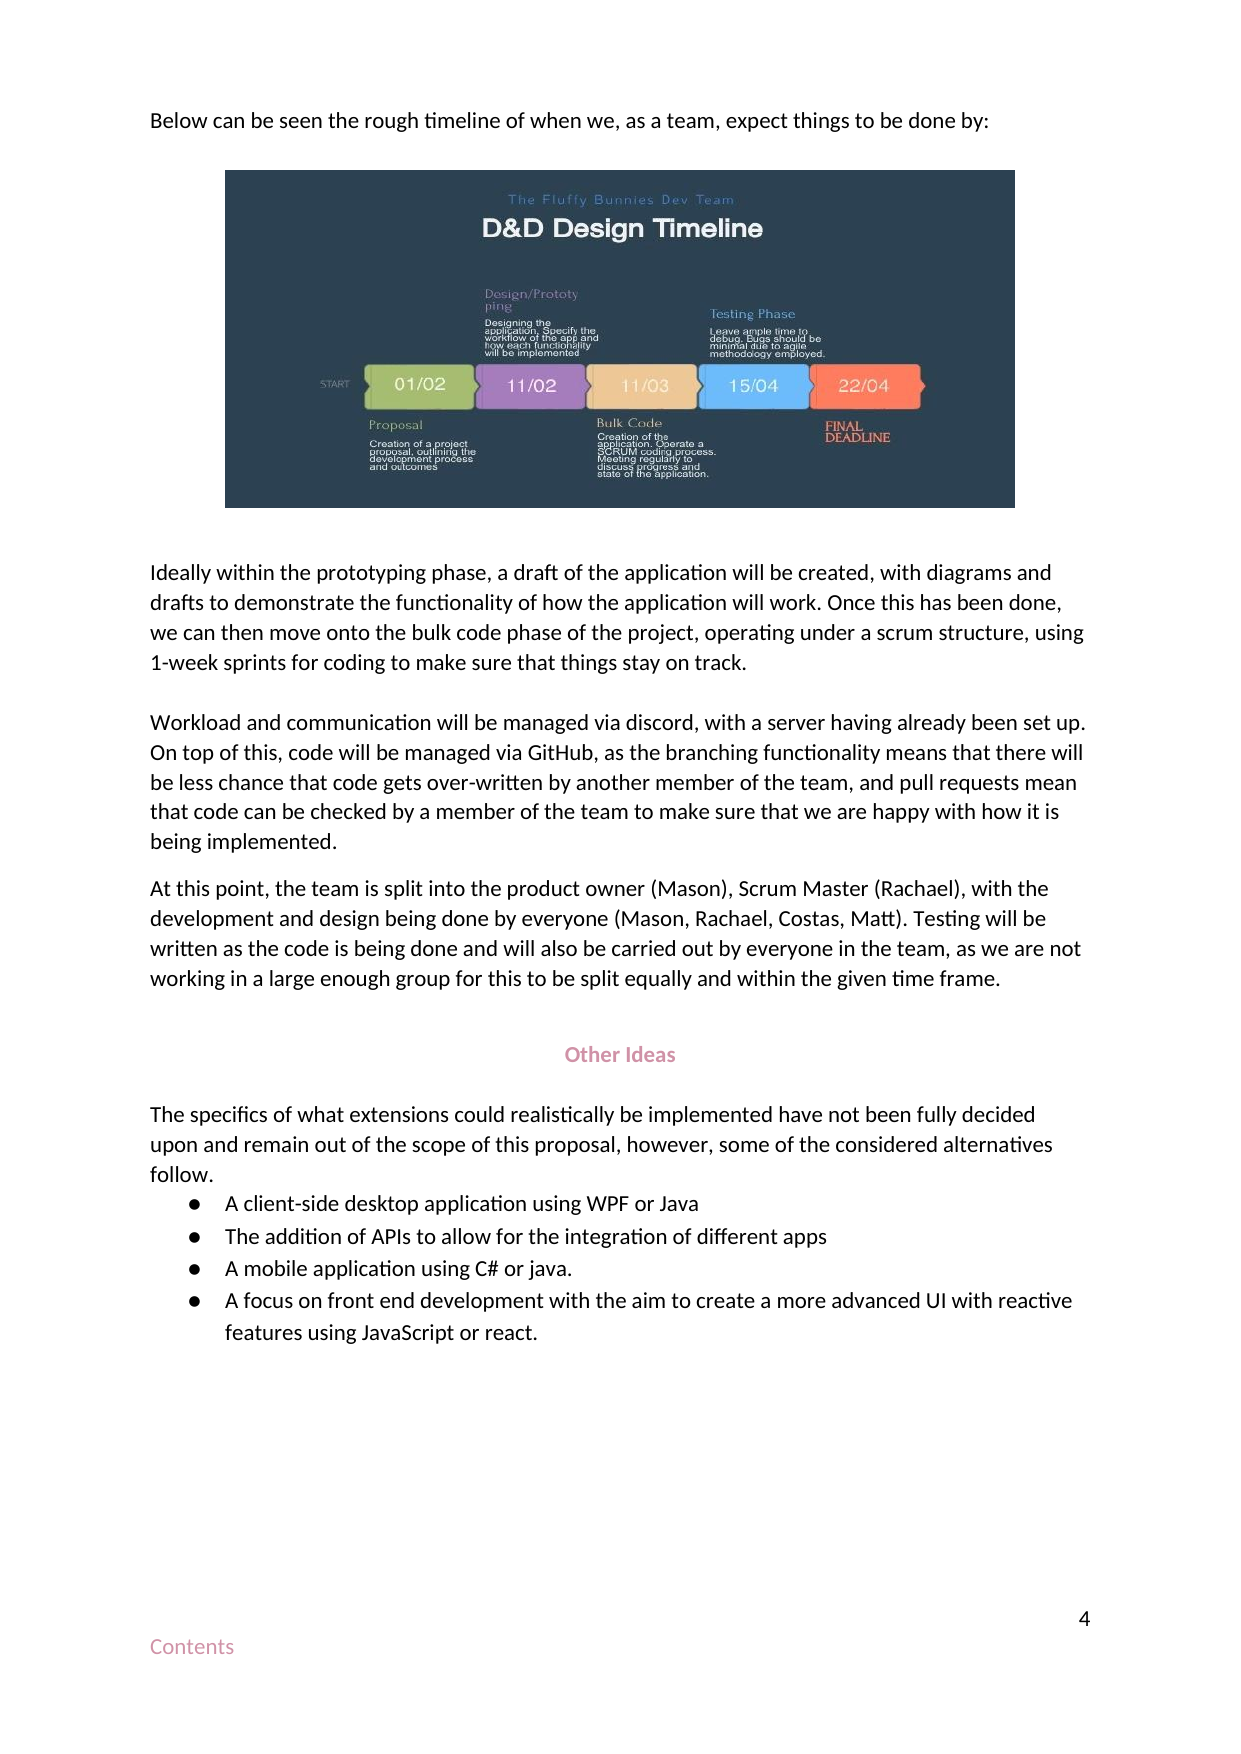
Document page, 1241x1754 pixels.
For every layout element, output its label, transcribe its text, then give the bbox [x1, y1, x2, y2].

list The addition of APIs to allow for the integration of different apps [187, 1222, 1090, 1250]
text Ideally within the prototyping phase, a draft of the application will be created, with diagrams and drafts to demonstrate the functionality of how the application will work. Once this has been done, we can then move onto the bulk code phase of the project, operating under a scrum structure, using 1-week sprints for coding to make sure that things stay on track. Workload and communication will be managed via discord, with a server having already been set up. On top of this, code will be managed via GitHub, as the branching functionality means that there will be less chance that code gets over-written by another member of the team, and pull requests mean that code can be checked by a member of the team to make sure that we are happy with how it is being implemented. [150, 558, 1090, 855]
list A client-side desktop application using WPF or Java [187, 1189, 1090, 1218]
list A focus on front end development with the aim to create a more advanced UI with reactive features using JavaScript or react. [187, 1286, 1090, 1346]
text Other Ideas [150, 1040, 1090, 1098]
text The specifics of what extensions could realistically be implemented have not been fully decided upon and remain out of the scope of this proposal, however, some of the considered alternatives follow. [150, 1100, 1090, 1188]
list A mobile application using C# or java. [187, 1254, 1090, 1282]
text Below can be seen the rough timeline of when we, as a team, expect things to be done by: [150, 106, 1090, 134]
text At this point, the team is split into the product owner (Mason), Scrum Master (Rachael), with the development and design being done by everyone (Mason, Rachael, Costas, Matt). Testing will be written as the code is being done and will also be carried out by everyone in the team, as we are not working in a large enough group for this to be split equally and within the given time frame. [150, 874, 1090, 992]
